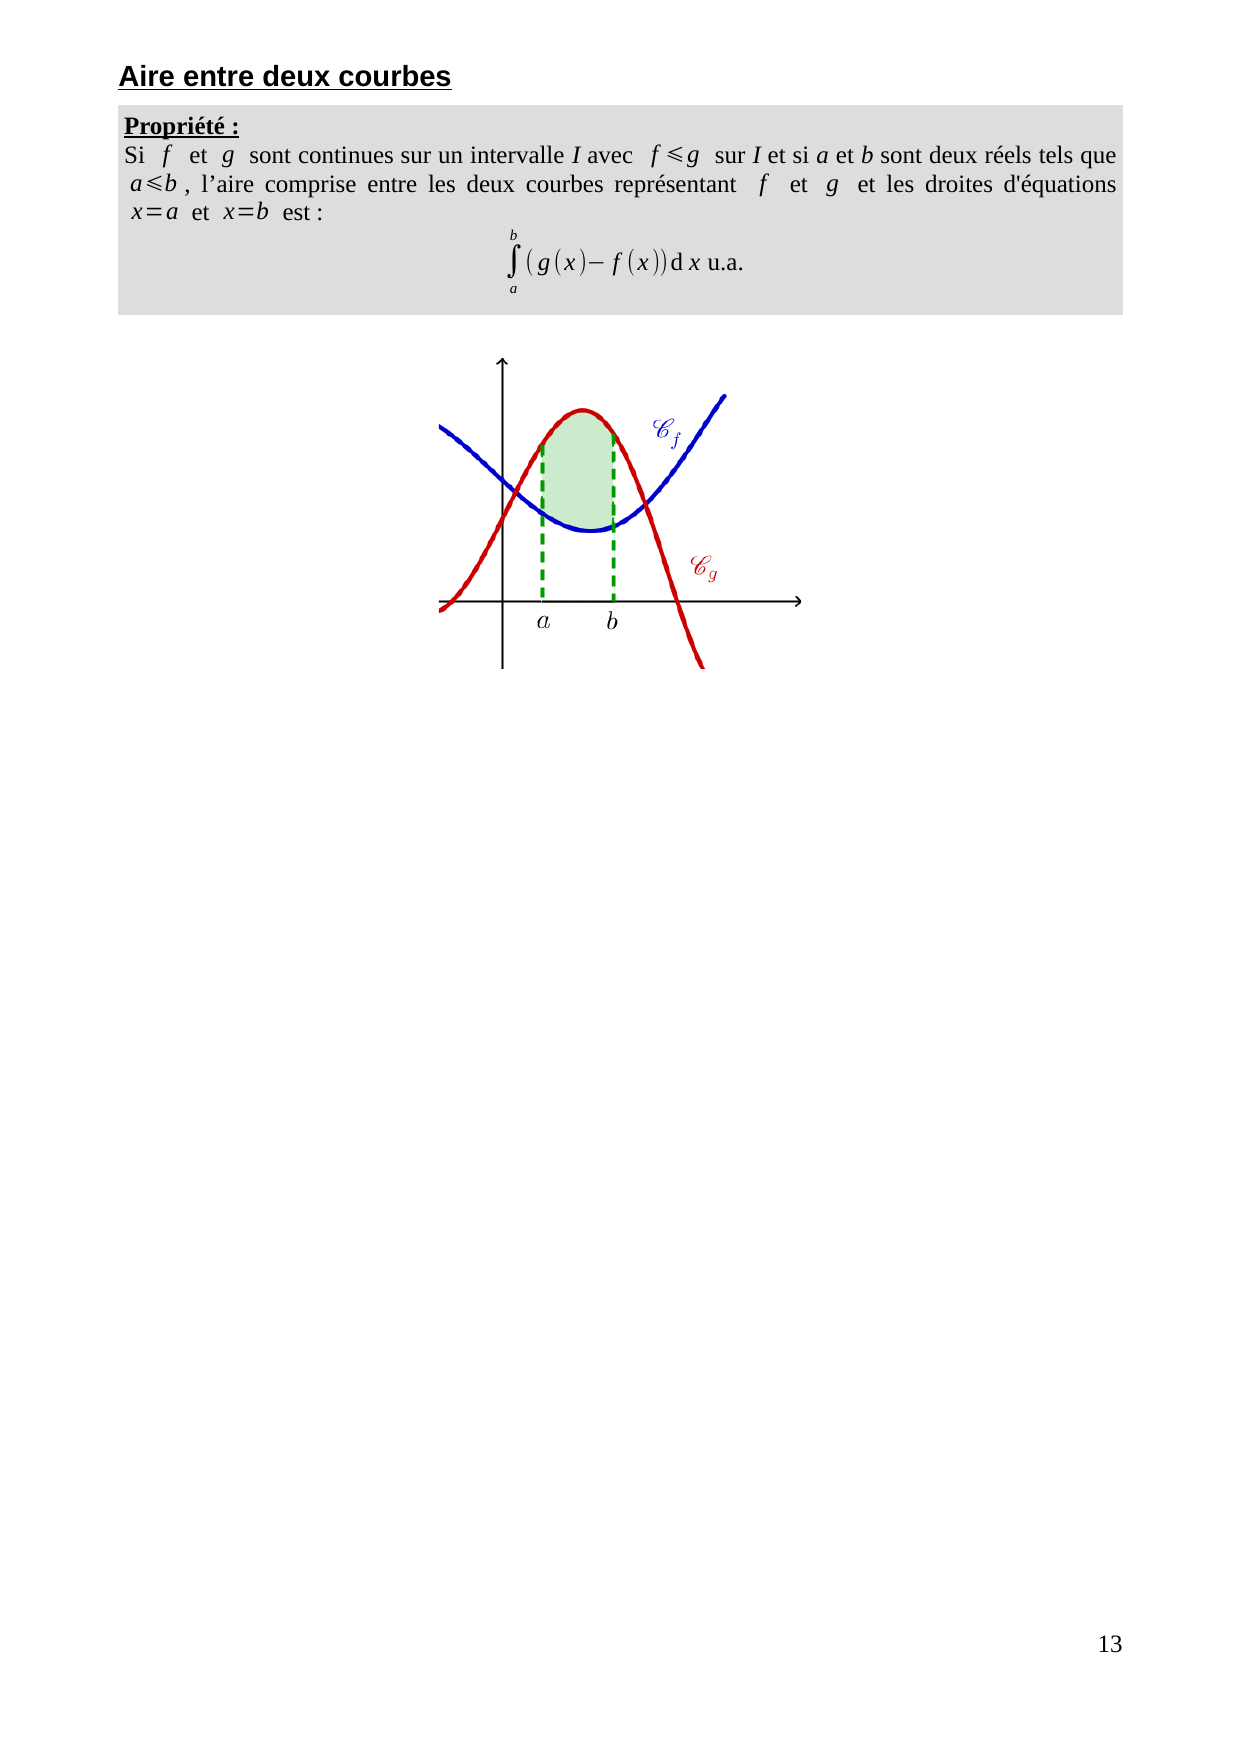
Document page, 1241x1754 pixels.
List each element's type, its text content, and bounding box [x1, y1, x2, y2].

subtitle Aire entre deux courbes [118, 59, 1122, 93]
table_header Propriété : Si et sont continues sur un intervalle I avec sur I et si a et b sont deux réels tels que , l’aire comprise entre les deux courbes représentant et et les droites d'équations et est : u.a. [118, 105, 1123, 315]
